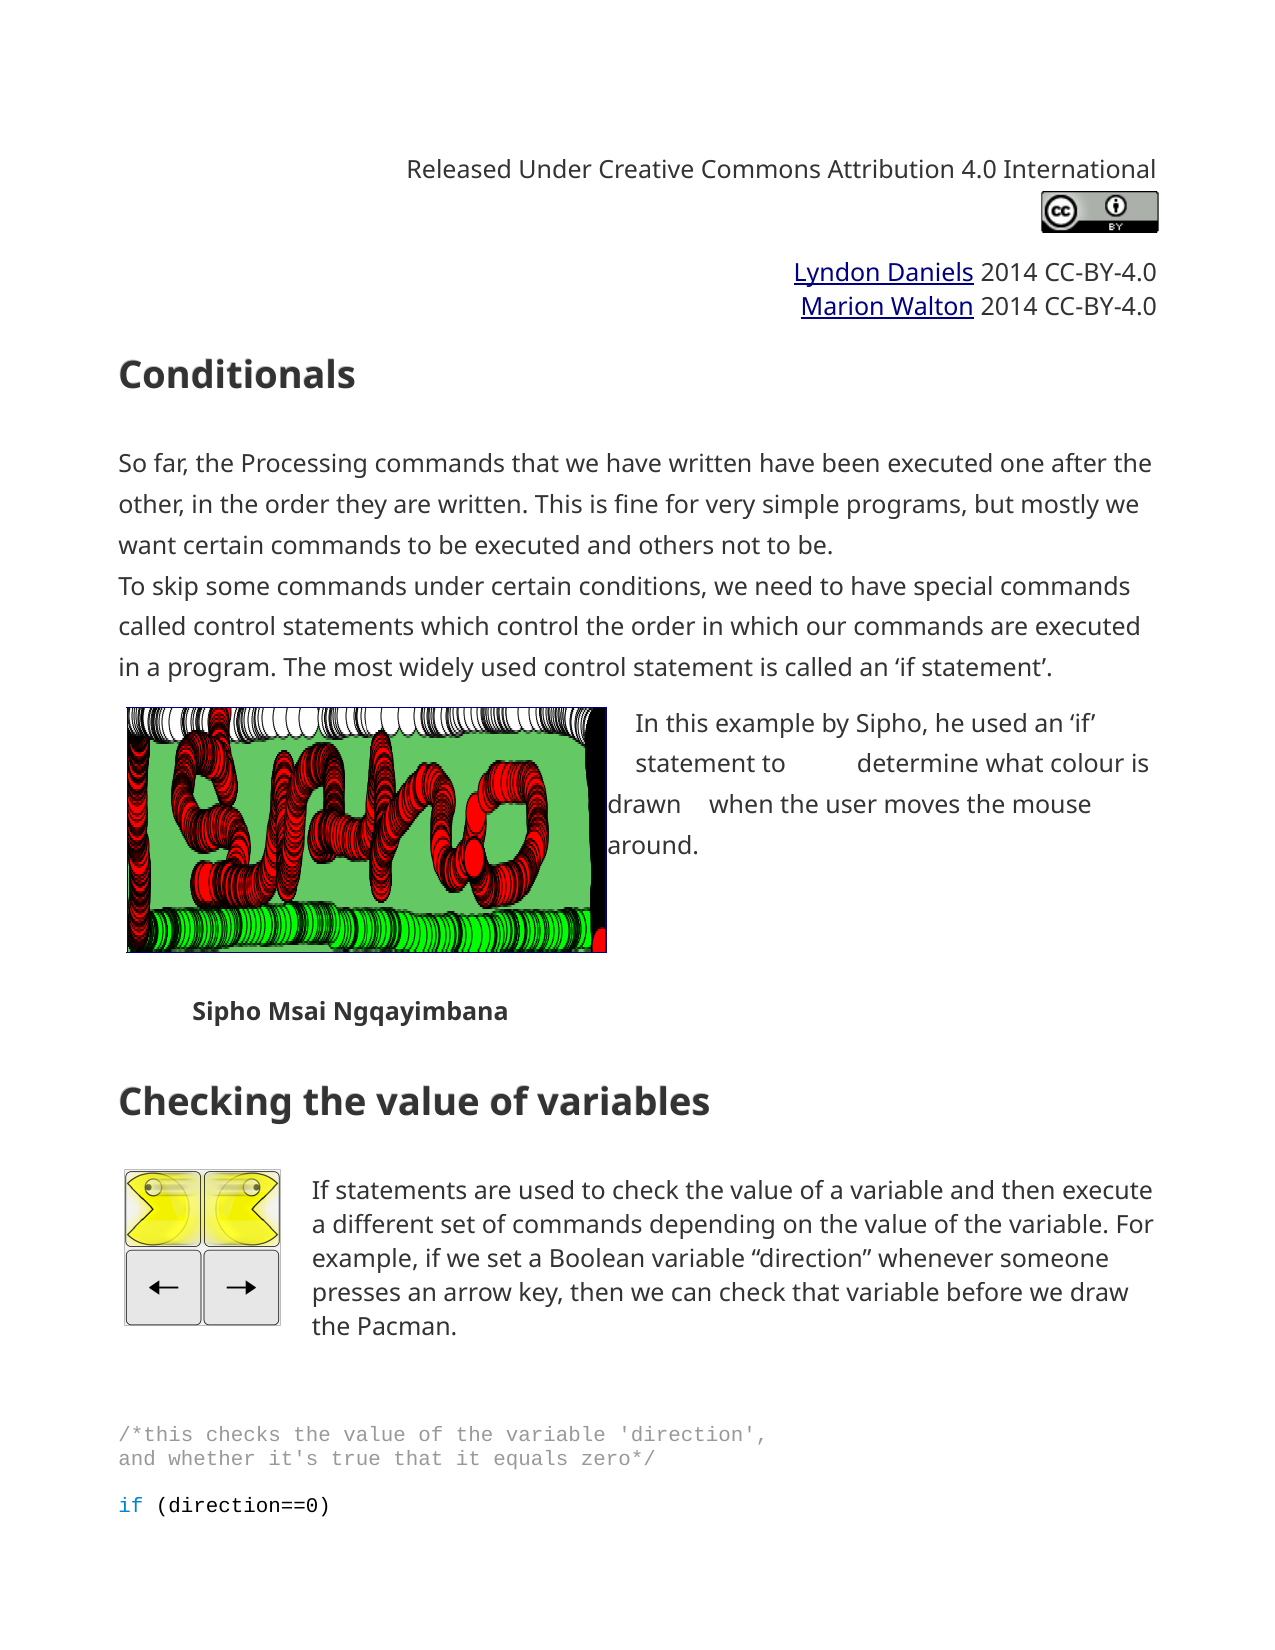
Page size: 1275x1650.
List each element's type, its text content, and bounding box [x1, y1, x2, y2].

text Sipho Msai Ngqayimbana [118, 994, 1157, 1028]
text If statements are used to check the value of a variable and then execute a different set of commands depending on the value of the variable. For example, if we set a Boolean variable “direction” whenever someone presses an arrow key, then we can check that variable before we draw the Pacman. [118, 1173, 1157, 1343]
subtitle Checking the value of variables [118, 1074, 1157, 1126]
text Released Under Creative Commons Attribution 4.0 International [118, 152, 1157, 186]
text and whether it's true that it equals zero*/ [118, 1448, 1157, 1472]
text if (direction==0) [118, 1495, 1157, 1519]
picture [1041, 191, 1159, 233]
subtitle Conditionals [118, 347, 1157, 399]
text In this example by Sipho, he used an ‘if’ statement to determine what colour is drawn when the user moves the mouse around. [118, 705, 1157, 952]
text /*this checks the value of the variable 'direction', [118, 1424, 1157, 1448]
text Lyndon Daniels 2014 CC-BY-4.0 [118, 254, 1157, 288]
picture [128, 708, 605, 952]
picture [123, 1168, 282, 1327]
text Marion Walton 2014 CC-BY-4.0 [118, 288, 1157, 322]
text So far, the Processing commands that we have written have been executed one after the other, in the order they are written. This is fine for very simple programs, but mostly we want certain commands to be executed and others not to be. To skip some commands under certain conditions, we need to have special commands called control statements which control the order in which our commands are executed in a program. The most widely used control statement is called an ‘if statement’. [118, 446, 1157, 684]
